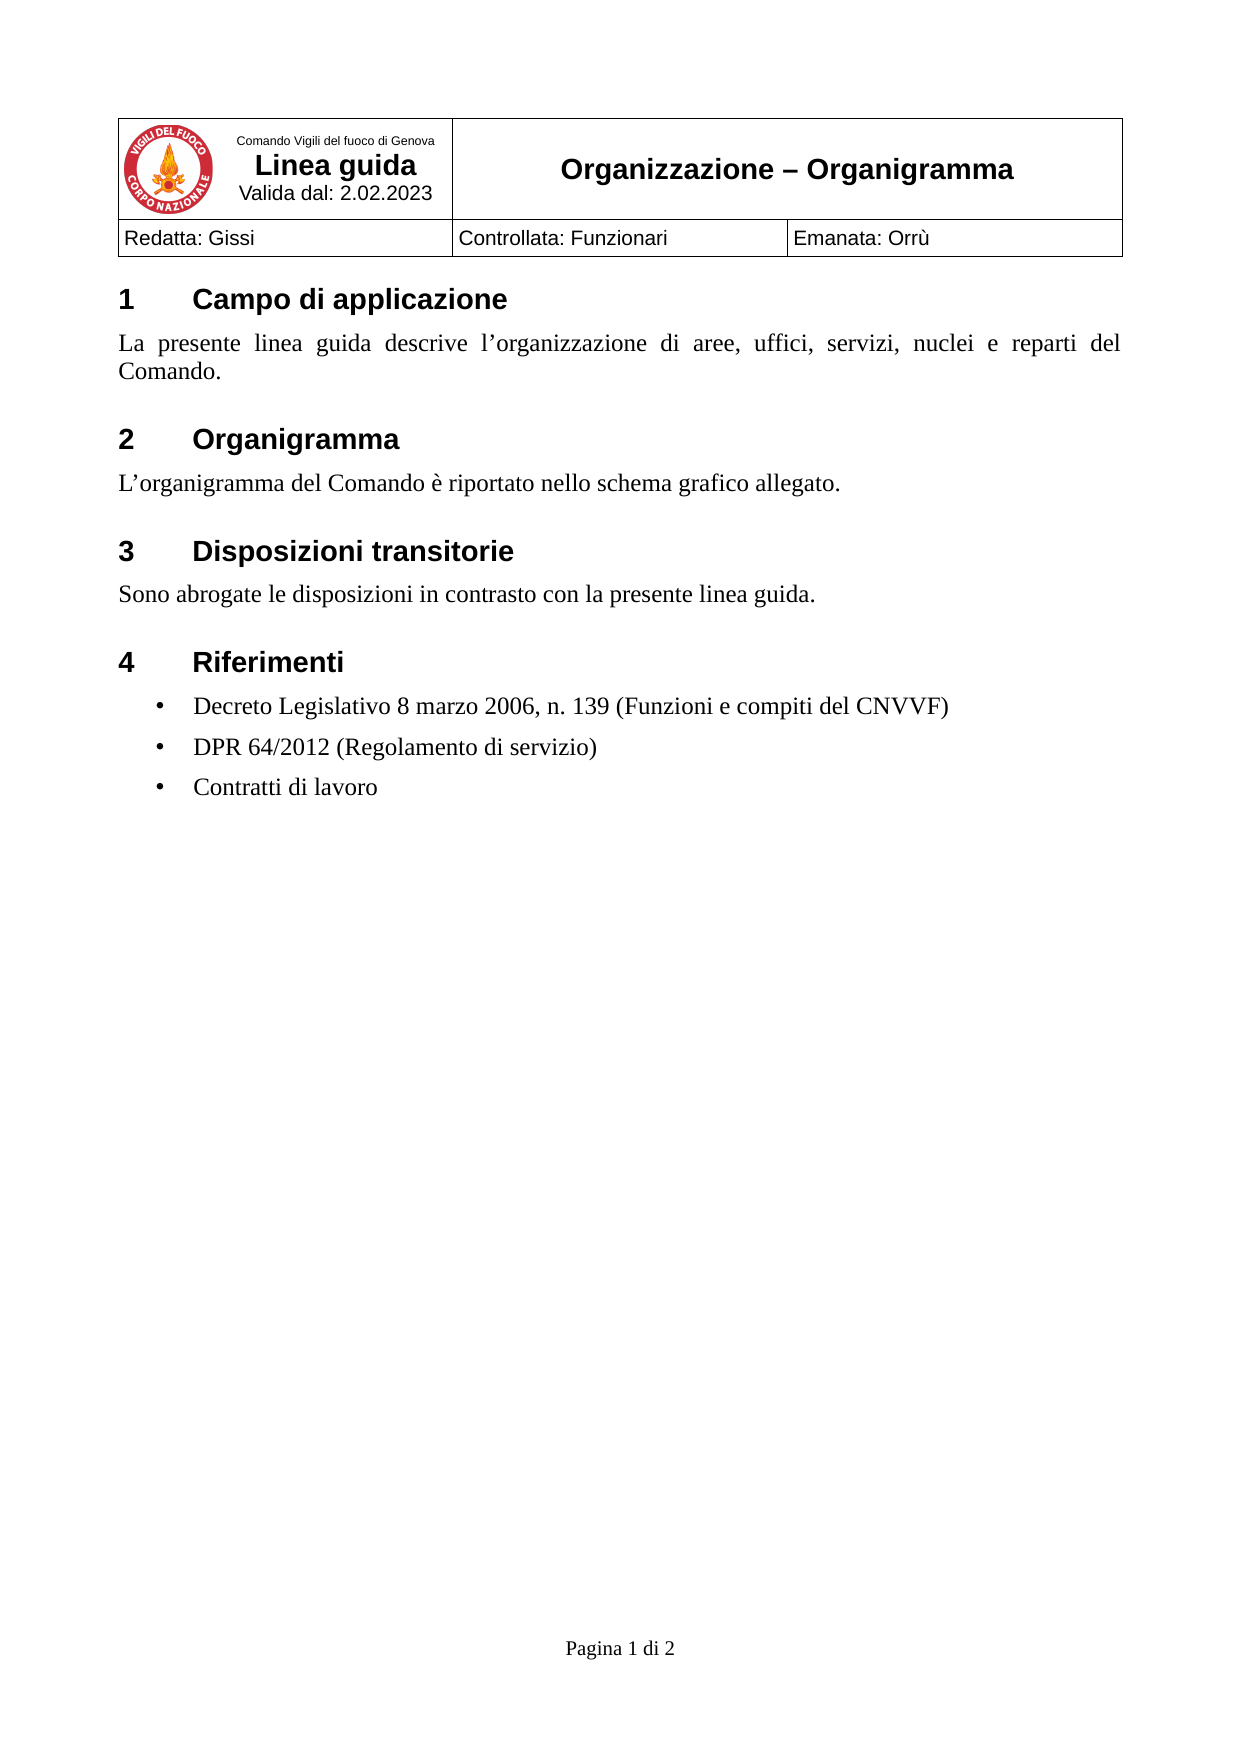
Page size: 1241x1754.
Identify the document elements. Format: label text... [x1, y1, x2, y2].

table_cell Redatta: Gissi [119, 220, 452, 256]
text Sono abrogate le disposizioni in contrasto con la presente linea guida. [118, 579, 1122, 608]
list Decreto Legislativo 8 marzo 2006, n. 139 (Funzioni e compiti del CNVVF) [156, 691, 1122, 720]
table_cell Controllata: Funzionari [453, 220, 787, 256]
table_header [119, 119, 219, 219]
picture [124, 125, 213, 214]
list DPR 64/2012 (Regolamento di servizio) [156, 732, 1122, 760]
subtitle Campo di applicazione [118, 282, 1122, 315]
subtitle Riferimenti [118, 645, 1122, 679]
text La presente linea guida descrive l’organizzazione di aree, uffici, servizi, nuclei e reparti del Comando. [118, 328, 1122, 385]
list Contratti di lavoro [156, 772, 1122, 801]
subtitle Organigramma [118, 422, 1122, 456]
table_cell Emanata: Orrù [788, 220, 1122, 256]
subtitle Disposizioni transitorie [118, 533, 1122, 567]
text L’organigramma del Comando è riportato nello schema grafico allegato. [118, 468, 1122, 497]
table_header Comando Vigili del fuoco di Genova Linea guida Valida dal: 2.02.2023 [219, 119, 452, 219]
table_header Organizzazione – Organigramma [453, 119, 1122, 219]
